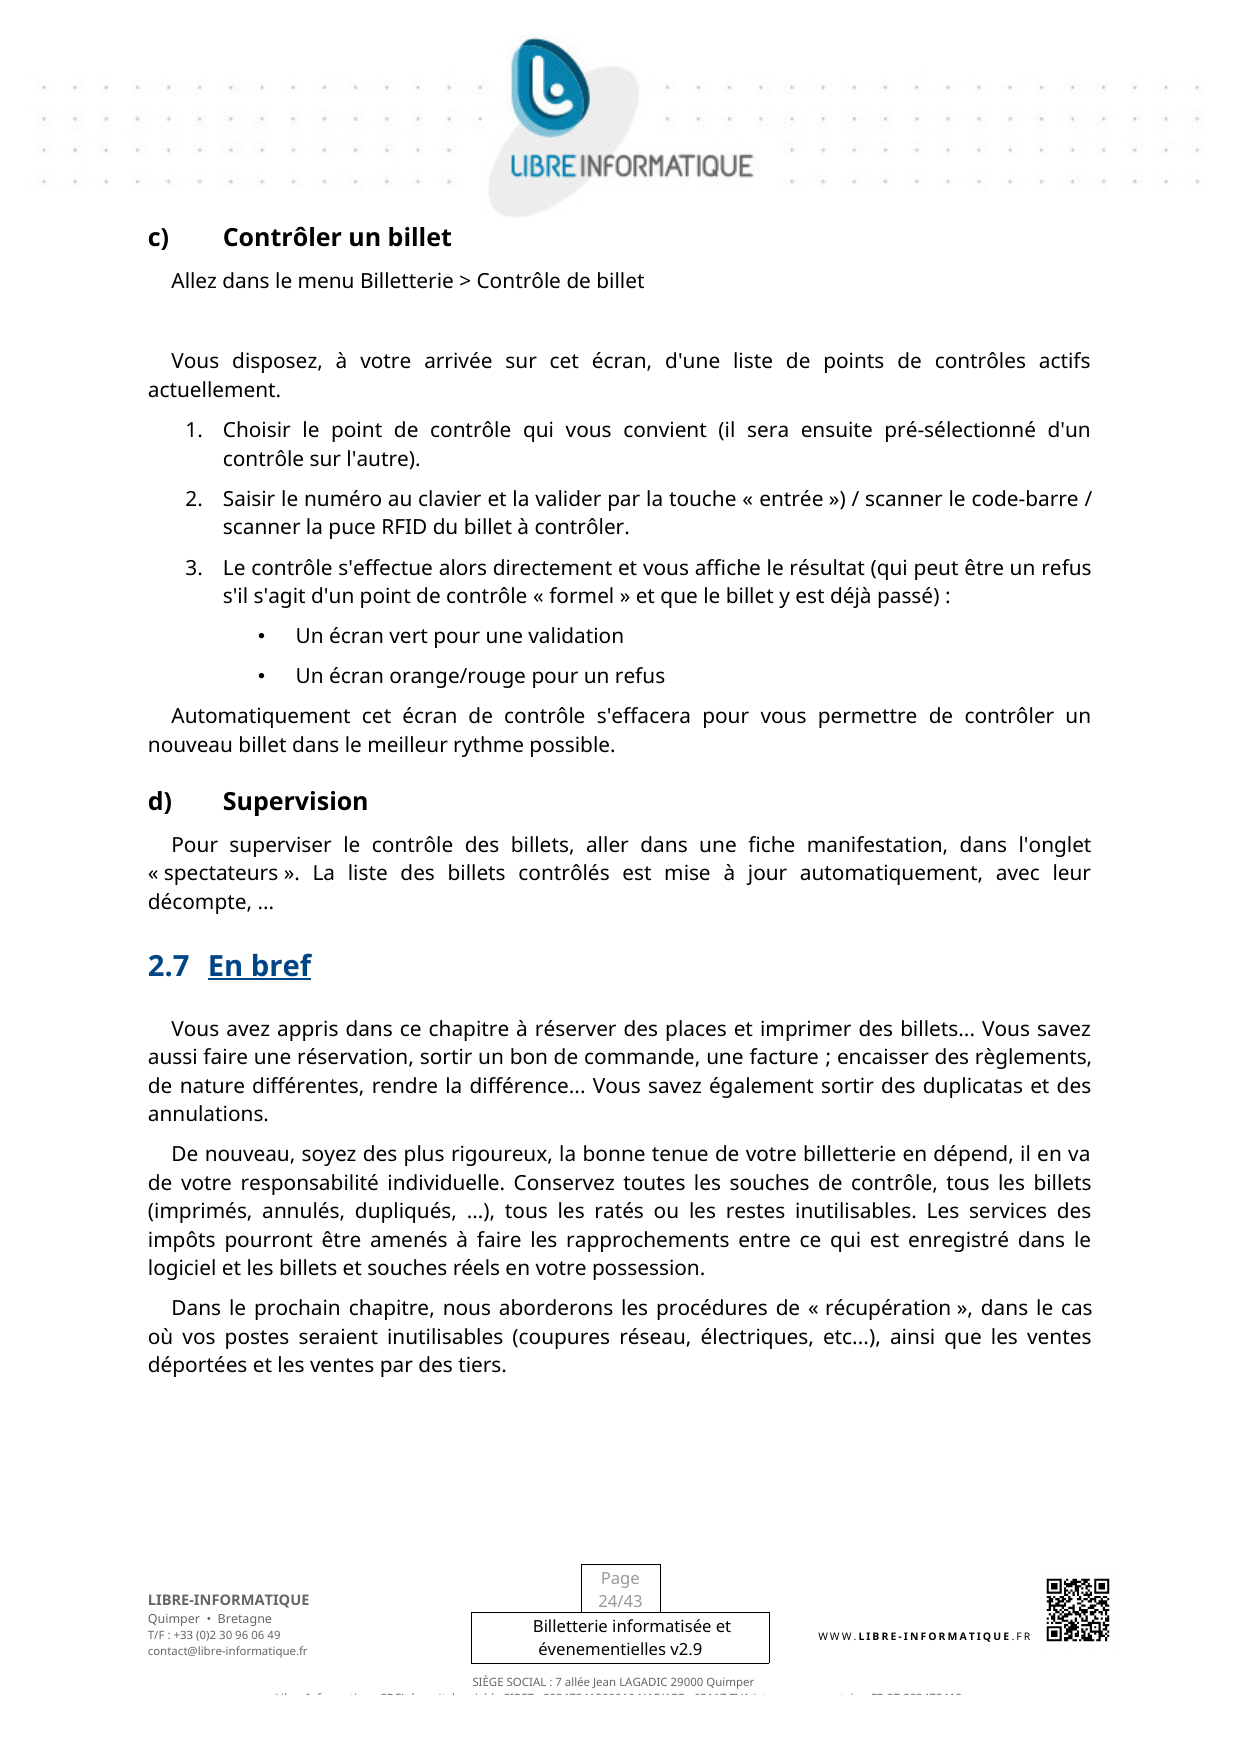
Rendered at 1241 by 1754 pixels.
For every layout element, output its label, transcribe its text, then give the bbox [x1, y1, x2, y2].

text Vous disposez, à votre arrivée sur cet écran, d'une liste de points de contrôles actifs actuellement. [148, 347, 1093, 403]
list Un écran orange/rouge pour un refus [258, 661, 1093, 690]
text De nouveau, soyez des plus rigoureux, la bonne tenue de votre billetterie en dépend, il en va de votre responsabilité individuelle. Conservez toutes les souches de contrôle, tous les billets (imprimés, annulés, dupliqués, …), tous les ratés ou les restes inutilisables. Les services des impôts pourront être amenés à faire les rapprochements entre ce qui est enregistré dans le logiciel et les billets et souches réels en votre possession. [148, 1139, 1093, 1282]
text Automatiquement cet écran de contrôle s'effacera pour vous permettre de contrôler un nouveau billet dans le meilleur rythme possible. [148, 702, 1093, 758]
text Pour superviser le contrôle des billets, aller dans une fiche manifestation, dans l'onglet « spectateurs ». La liste des billets contrôlés est mise à jour automatiquement, avec leur décompte, ... [148, 830, 1093, 915]
picture [27, 35, 1213, 220]
subtitle Supervision [148, 783, 1093, 818]
text Allez dans le menu Billetterie > Contrôle de billet [148, 266, 1093, 295]
text Vous avez appris dans ce chapitre à réserver des places et imprimer des billets... Vous savez aussi faire une réservation, sortir un bon de commande, une facture ; encaisser des règlements, de nature différentes, rendre la différence... Vous savez également sortir des duplicatas et des annulations. [148, 1014, 1093, 1128]
picture [1036, 1568, 1120, 1652]
subtitle Contrôler un billet [148, 220, 1093, 254]
subtitle En bref [148, 945, 1093, 984]
text Dans le prochain chapitre, nous aborderons les procédures de « récupération », dans le cas où vos postes seraient inutilisables (coupures réseau, électriques, etc...), ainsi que les ventes déportées et les ventes par des tiers. [148, 1293, 1093, 1379]
list Le contrôle s'effectue alors directement et vous affiche le résultat (qui peut être un refus s'il s'agit d'un point de contrôle « formel » et que le billet y est déjà passé) : [185, 553, 1093, 609]
list Choisir le point de contrôle qui vous convient (il sera ensuite pré-sélectionné d'un contrôle sur l'autre). [185, 415, 1093, 472]
list Un écran vert pour une validation [258, 621, 1093, 650]
list Saisir le numéro au clavier et la valider par la touche « entrée ») / scanner le code-barre / scanner la puce RFID du billet à contrôler. [185, 484, 1093, 541]
